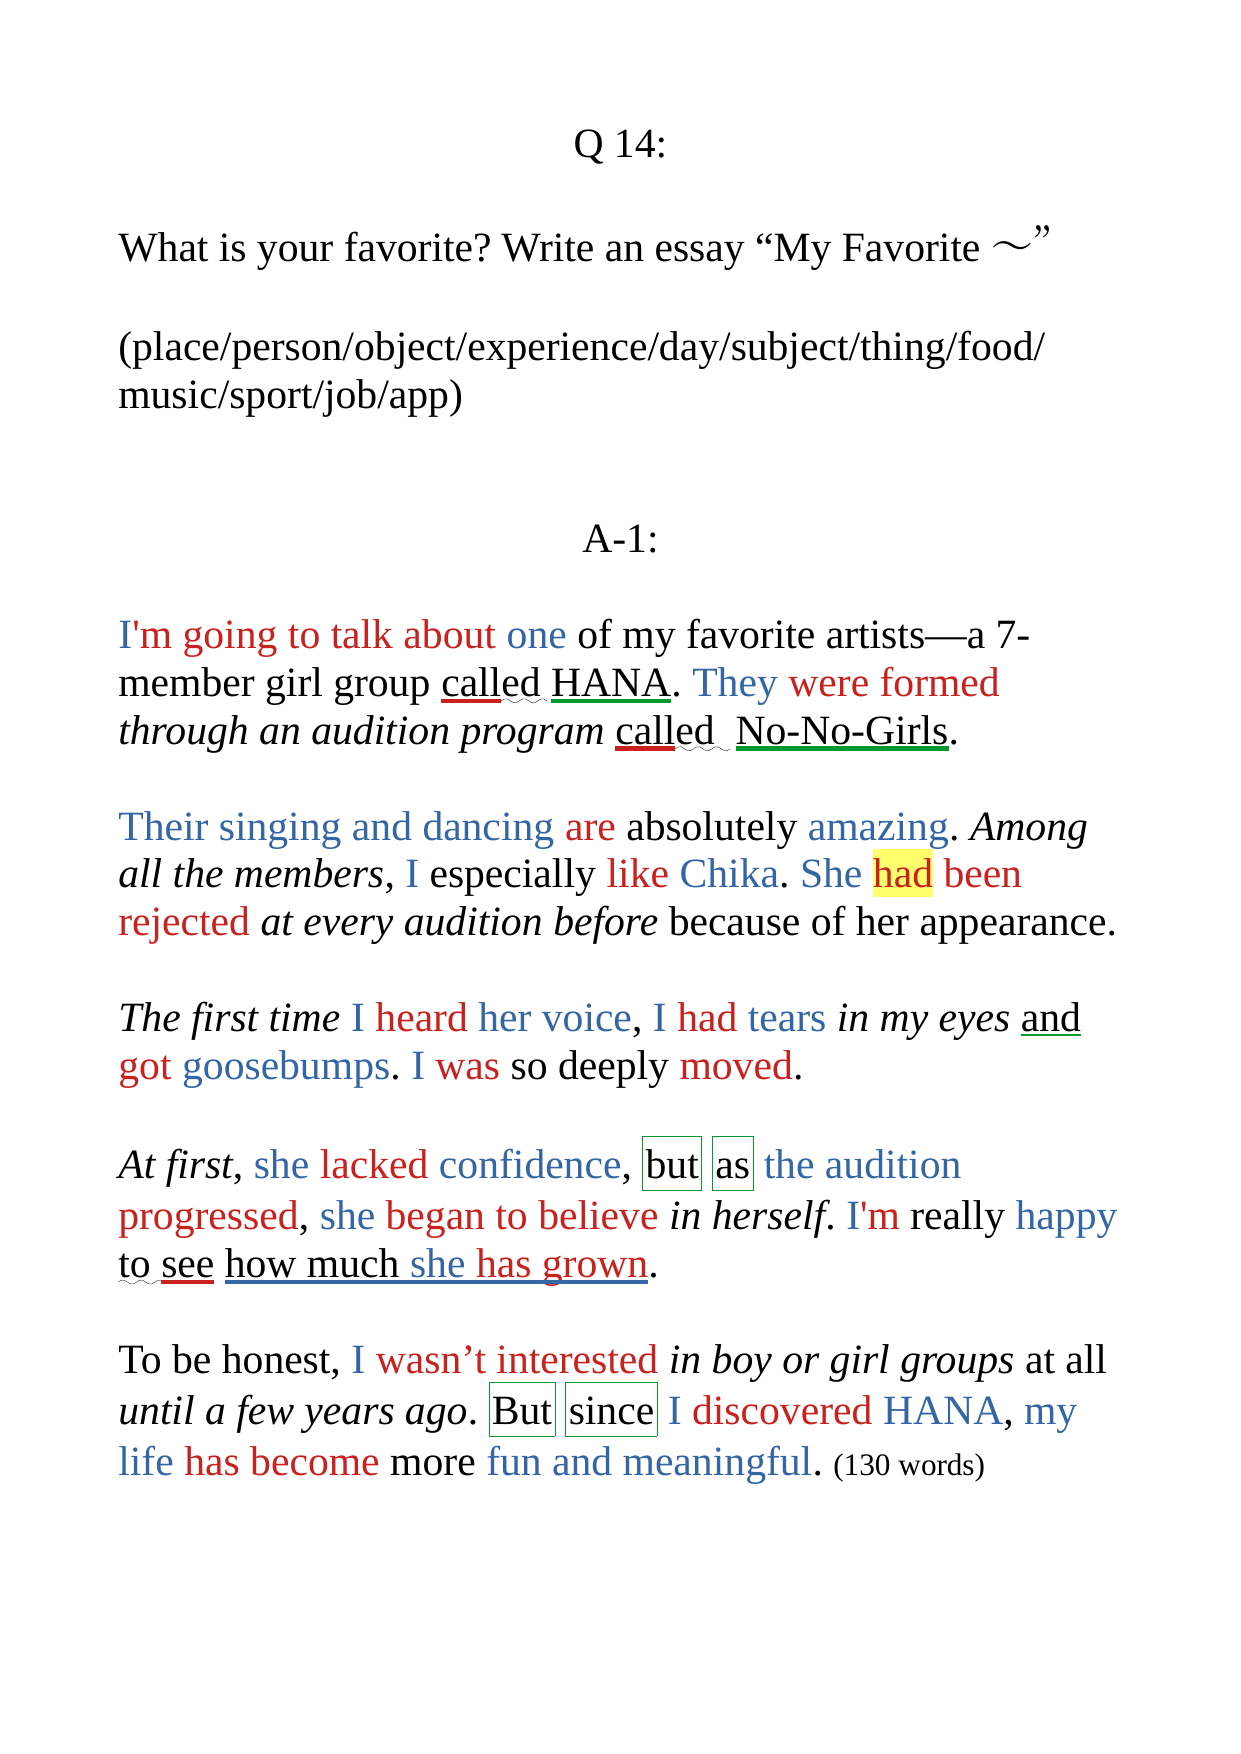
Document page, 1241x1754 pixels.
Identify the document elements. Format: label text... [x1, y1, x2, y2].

text What is your favorite? Write an essay “My Favorite 〜” [118, 214, 1122, 274]
text The first time I heard her voice, I had tears in my eyes and got goosebumps. I was so deeply moved. [118, 993, 1122, 1088]
text At first, she lacked confidence, but as the audition progressed, she began to believe in herself. I'm really happy to see how much she has grown. [118, 1136, 1122, 1286]
text A-1: [118, 513, 1122, 561]
text (place/person/object/experience/day/subject/thing/food/music/sport/job/app) [118, 322, 1122, 418]
text I'm going to talk about one of my favorite artists—a 7-member girl group called HANA. They were formed through an audition program called No-No-Girls. [118, 609, 1122, 753]
text To be honest, I wasn’t interested in boy or girl groups at all until a few years ago. But since I discovered HANA, my life has become more fun and meaningful. (130 words) [118, 1334, 1122, 1484]
text Q 14: [118, 118, 1122, 166]
text Their singing and dancing are absolutely amazing. Among all the members, I especially like Chika. She had been rejected at every audition before because of her appearance. [118, 801, 1122, 945]
